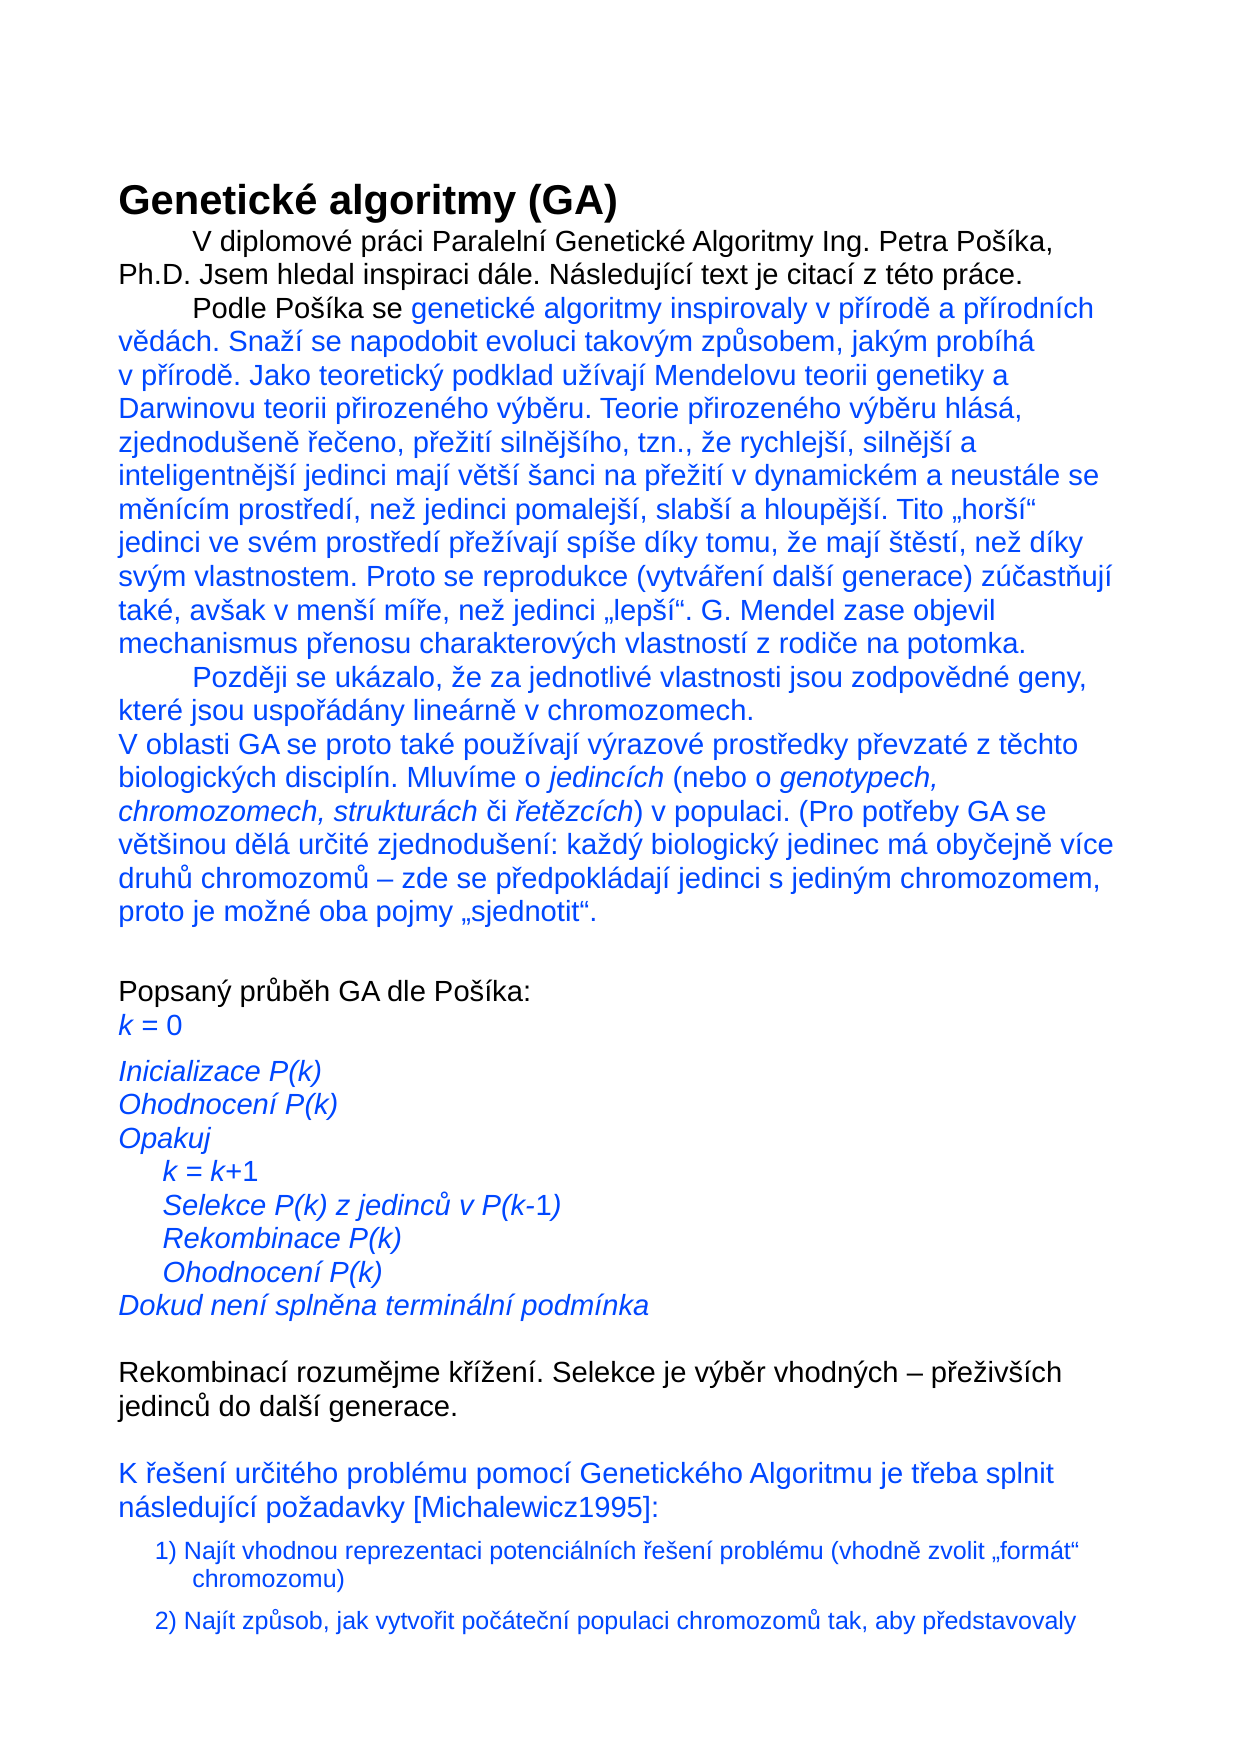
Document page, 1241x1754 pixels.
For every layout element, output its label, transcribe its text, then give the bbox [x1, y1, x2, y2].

text Rekombinace P(k) [162, 1221, 1122, 1255]
text K řešení určitého problému pomocí Genetického Algoritmu je třeba splnit následující požadavky [Michalewicz1995]: [118, 1456, 1122, 1523]
text Podle Pošíka se genetické algoritmy inspirovaly v přírodě a přírodních vědách. Snaží se napodobit evoluci takovým způsobem, jakým probíhá v přírodě. Jako teoretický podklad užívají Mendelovu teorii genetiky a Darwinovu teorii přirozeného výběru. Teorie přirozeného výběru hlásá, zjednodušeně řečeno, přežití silnějšího, tzn., že rychlejší, silnější a inteligentnější jedinci mají větší šanci na přežití v dynamickém a neustále se měnícím prostředí, než jedinci pomalejší, slabší a hloupější. Tito „horší“ jedinci ve svém prostředí přežívají spíše díky tomu, že mají štěstí, než díky svým vlastnostem. Proto se reprodukce (vytváření další generace) zúčastňují také, avšak v menší míře, než jedinci „lepší“. G. Mendel zase objevil mechanismus přenosu charakterových vlastností z rodiče na potomka. Později se ukázalo, že za jednotlivé vlastnosti jsou zodpovědné geny, které jsou uspořádány lineárně v chromozomech. [118, 291, 1122, 727]
text Opakuj [118, 1121, 1122, 1154]
text Rekombinací rozumějme křížení. Selekce je výběr vhodných – přeživších jedinců do další generace. [118, 1355, 1122, 1422]
text Popsaný průběh GA dle Pošíka: [118, 974, 1122, 1007]
text 2) Najít způsob, jak vytvořit počáteční populaci chromozomů tak, aby představovaly [154, 1606, 1122, 1634]
text V oblasti GA se proto také používají výrazové prostředky převzaté z těchto biologických disciplín. Mluvíme o jedincích (nebo o genotypech, chromozomech, strukturách či řetězcích) v populaci. (Pro potřeby GA se většinou dělá určité zjednodušení: každý biologický jedinec má obyčejně více druhů chromozomů – zde se předpokládají jedinci s jediným chromozomem, proto je možné oba pojmy „sjednotit“. [118, 727, 1122, 928]
text 1) Najít vhodnou reprezentaci potenciálních řešení problému (vhodně zvolit „formát“ chromozomu) [154, 1536, 1122, 1593]
text k = k+1 [162, 1154, 1122, 1188]
text k = 0 [118, 1007, 1122, 1041]
text Ohodnocení P(k) [162, 1255, 1122, 1288]
text Dokud není splněna terminální podmínka [118, 1288, 1122, 1322]
text Ohodnocení P(k) [118, 1087, 1122, 1121]
text Inicializace P(k) [118, 1053, 1122, 1087]
text Selekce P(k) z jedinců v P(k-1) [162, 1188, 1122, 1221]
text Genetické algoritmy (GA) V diplomové práci Paralelní Genetické Algoritmy Ing. Petra Pošíka, Ph.D. Jsem hledal inspiraci dále. Následující text je citací z této práce. [118, 176, 1122, 291]
